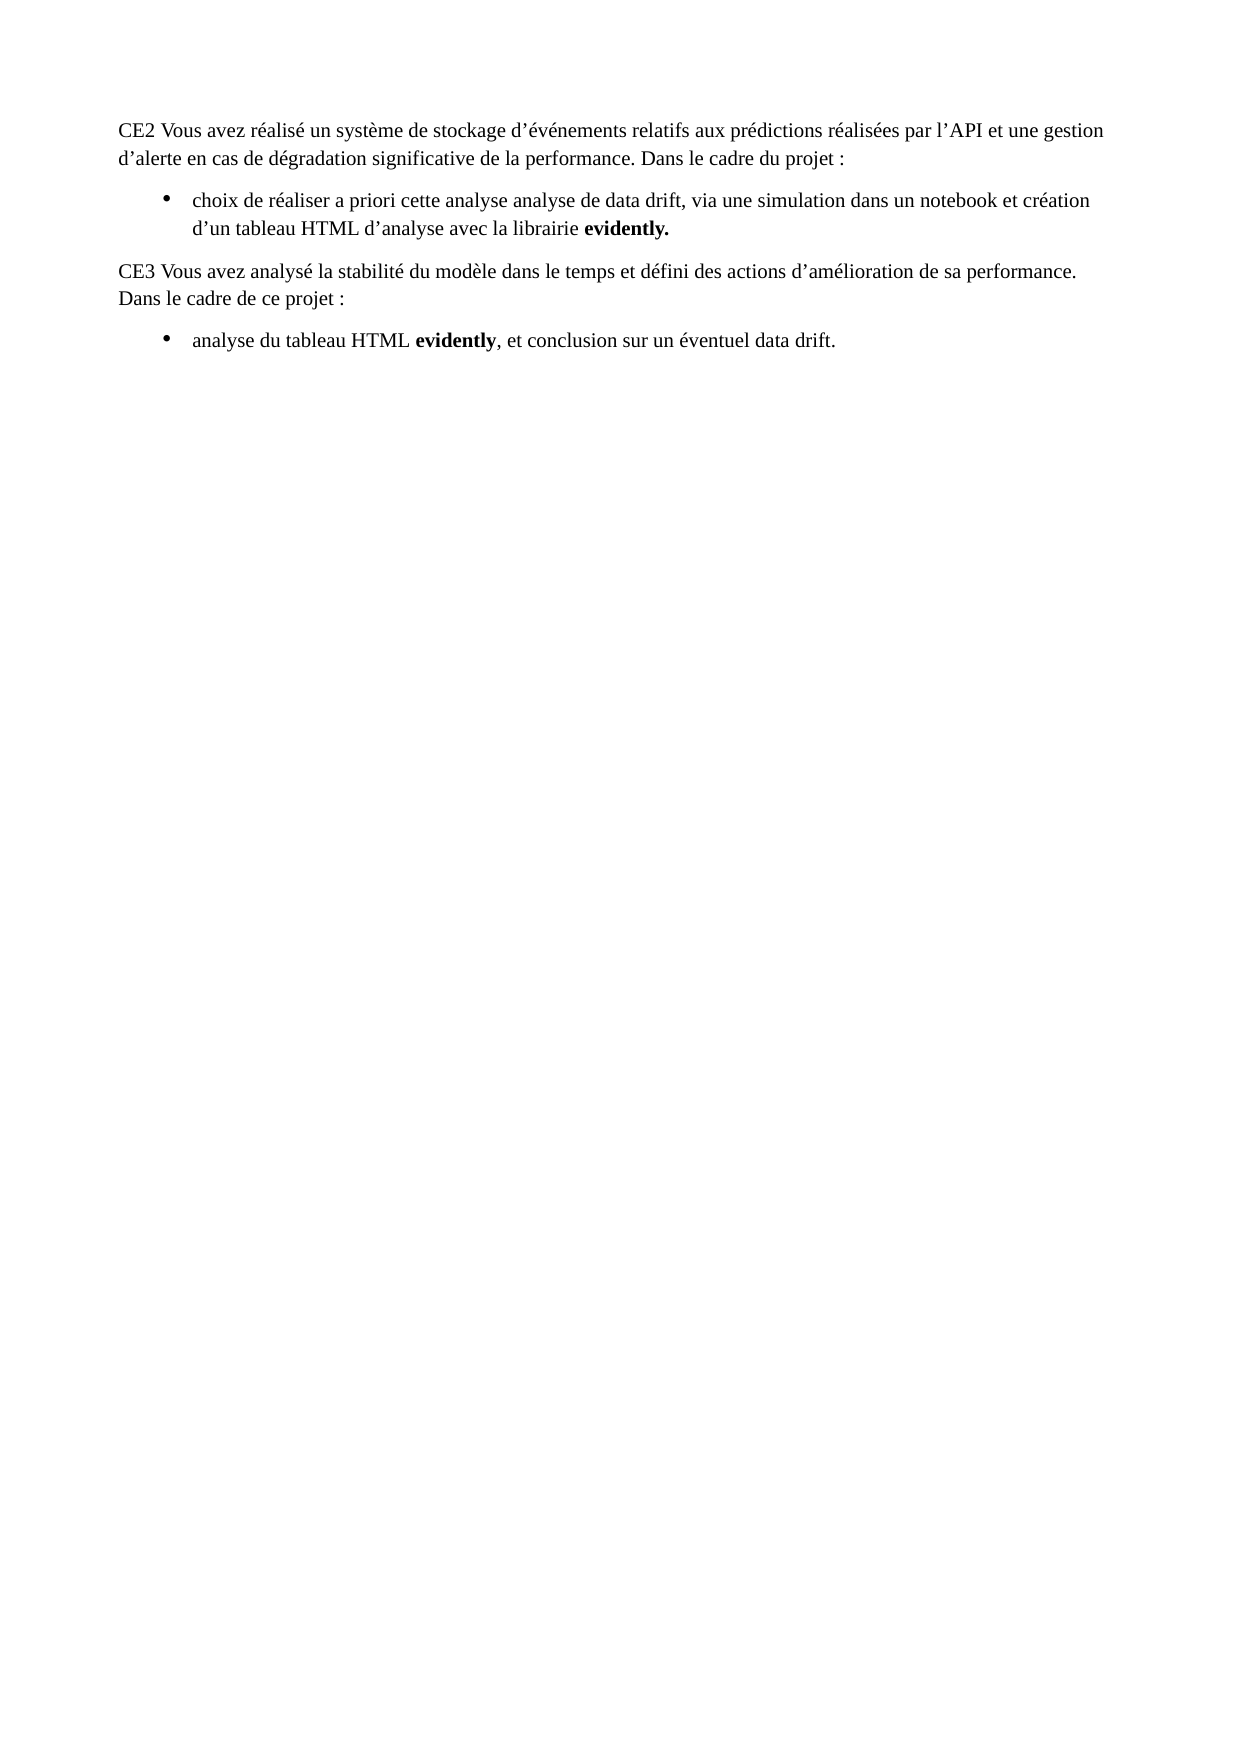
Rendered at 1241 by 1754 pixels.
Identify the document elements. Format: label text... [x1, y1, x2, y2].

list analyse du tableau HTML evidently, et conclusion sur un éventuel data drift. [162, 328, 1122, 353]
list choix de réaliser a priori cette analyse analyse de data drift, via une simulation dans un notebook et création d’un tableau HTML d’analyse avec la librairie evidently. [162, 188, 1122, 240]
text CE3 Vous avez analysé la stabilité du modèle dans le temps et défini des actions d’amélioration de sa performance. Dans le cadre de ce projet : [118, 258, 1122, 310]
text CE2 Vous avez réalisé un système de stockage d’événements relatifs aux prédictions réalisées par l’API et une gestion d’alerte en cas de dégradation significative de la performance. Dans le cadre du projet : [118, 118, 1122, 170]
